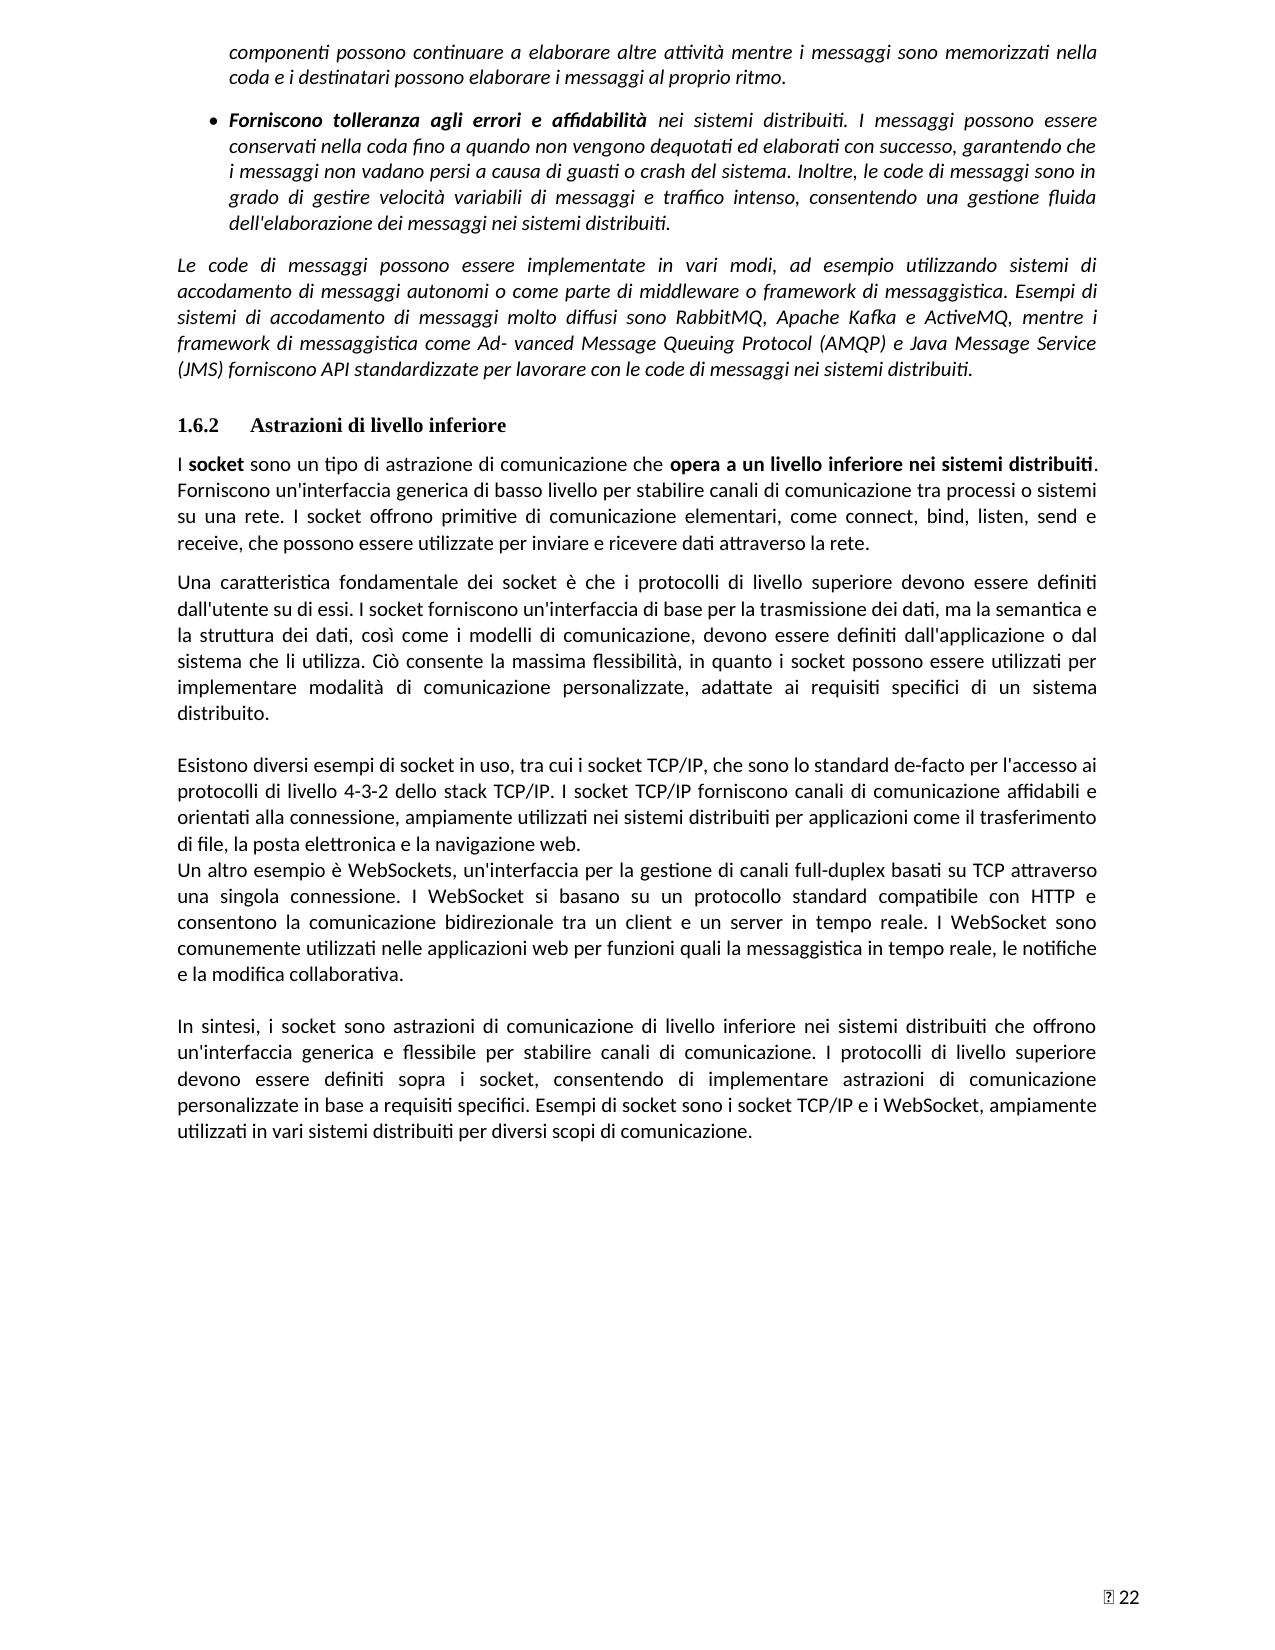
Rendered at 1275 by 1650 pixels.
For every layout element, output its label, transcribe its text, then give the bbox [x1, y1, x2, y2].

text In sintesi, i socket sono astrazioni di comunicazione di livello inferiore nei sistemi distribuiti che offrono un'interfaccia generica e flessibile per stabilire canali di comunicazione. I protocolli di livello superiore devono essere definiti sopra i socket, consentendo di implementare astrazioni di comunicazione personalizzate in base a requisiti specifici. Esempi di socket sono i socket TCP/IP e i WebSocket, ampiamente utilizzati in vari sistemi distribuiti per diversi scopi di comunicazione. [177, 1013, 1098, 1143]
text Una caratteristica fondamentale dei socket è che i protocolli di livello superiore devono essere definiti dall'utente su di essi. I socket forniscono un'interfaccia di base per la trasmissione dei dati, ma la semantica e la struttura dei dati, così come i modelli di comunicazione, devono essere definiti dall'applicazione o dal sistema che li utilizza. Ciò consente la massima flessibilità, in quanto i socket possono essere utilizzati per implementare modalità di comunicazione personalizzate, adattate ai requisiti specifici di un sistema distribuito. [177, 569, 1099, 726]
text Le code di messaggi possono essere implementate in vari modi, ad esempio utilizzando sistemi di accodamento di messaggi autonomi o come parte di middleware o framework di messaggistica. Esempi di sistemi di accodamento di messaggi molto diffusi sono RabbitMQ, Apache Kafka e ActiveMQ, mentre i framework di messaggistica come Ad- vanced Message Queuing Protocol (AMQP) e Java Message Service (JMS) forniscono API standardizzate per lavorare con le code di messaggi nei sistemi distribuiti. [177, 252, 1098, 382]
text I socket sono un tipo di astrazione di comunicazione che opera a un livello inferiore nei sistemi distribuiti. Forniscono un'interfaccia generica di basso livello per stabilire canali di comunicazione tra processi o sistemi su una rete. I socket offrono primitive di comunicazione elementari, come connect, bind, listen, send e receive, che possono essere utilizzate per inviare e ricevere dati attraverso la rete. [177, 451, 1098, 555]
text Esistono diversi esempi di socket in uso, tra cui i socket TCP/IP, che sono lo standard de-facto per l'accesso ai protocolli di livello 4-3-2 dello stack TCP/IP. I socket TCP/IP forniscono canali di comunicazione affidabili e orientati alla connessione, ampiamente utilizzati nei sistemi distribuiti per applicazioni come il trasferimento di file, la posta elettronica e la navigazione web. [177, 752, 1098, 856]
subtitle Astrazioni di livello inferiore [177, 413, 1139, 437]
list Forniscono tolleranza agli errori e affidabilità nei sistemi distribuiti. I messaggi possono essere conservati nella coda fino a quando non vengono dequotati ed elaborati con successo, garantendo che i messaggi non vadano persi a causa di guasti o crash del sistema. Inoltre, le code di messaggi sono in grado di gestire velocità variabili di messaggi e traffico intenso, consentendo una gestione fluida dell'elaborazione dei messaggi nei sistemi distribuiti. [208, 107, 1098, 235]
text Un altro esempio è WebSockets, un'interfaccia per la gestione di canali full-duplex basati su TCP attraverso una singola connessione. I WebSocket si basano su un protocollo standard compatibile con HTTP e consentono la comunicazione bidirezionale tra un client e un server in tempo reale. I WebSocket sono comunemente utilizzati nelle applicazioni web per funzioni quali la messaggistica in tempo reale, le notifiche e la modifica collaborativa. [177, 857, 1099, 987]
list componenti possono continuare a elaborare altre attività mentre i messaggi sono memorizzati nella coda e i destinatari possono elaborare i messaggi al proprio ritmo. [208, 39, 1098, 90]
